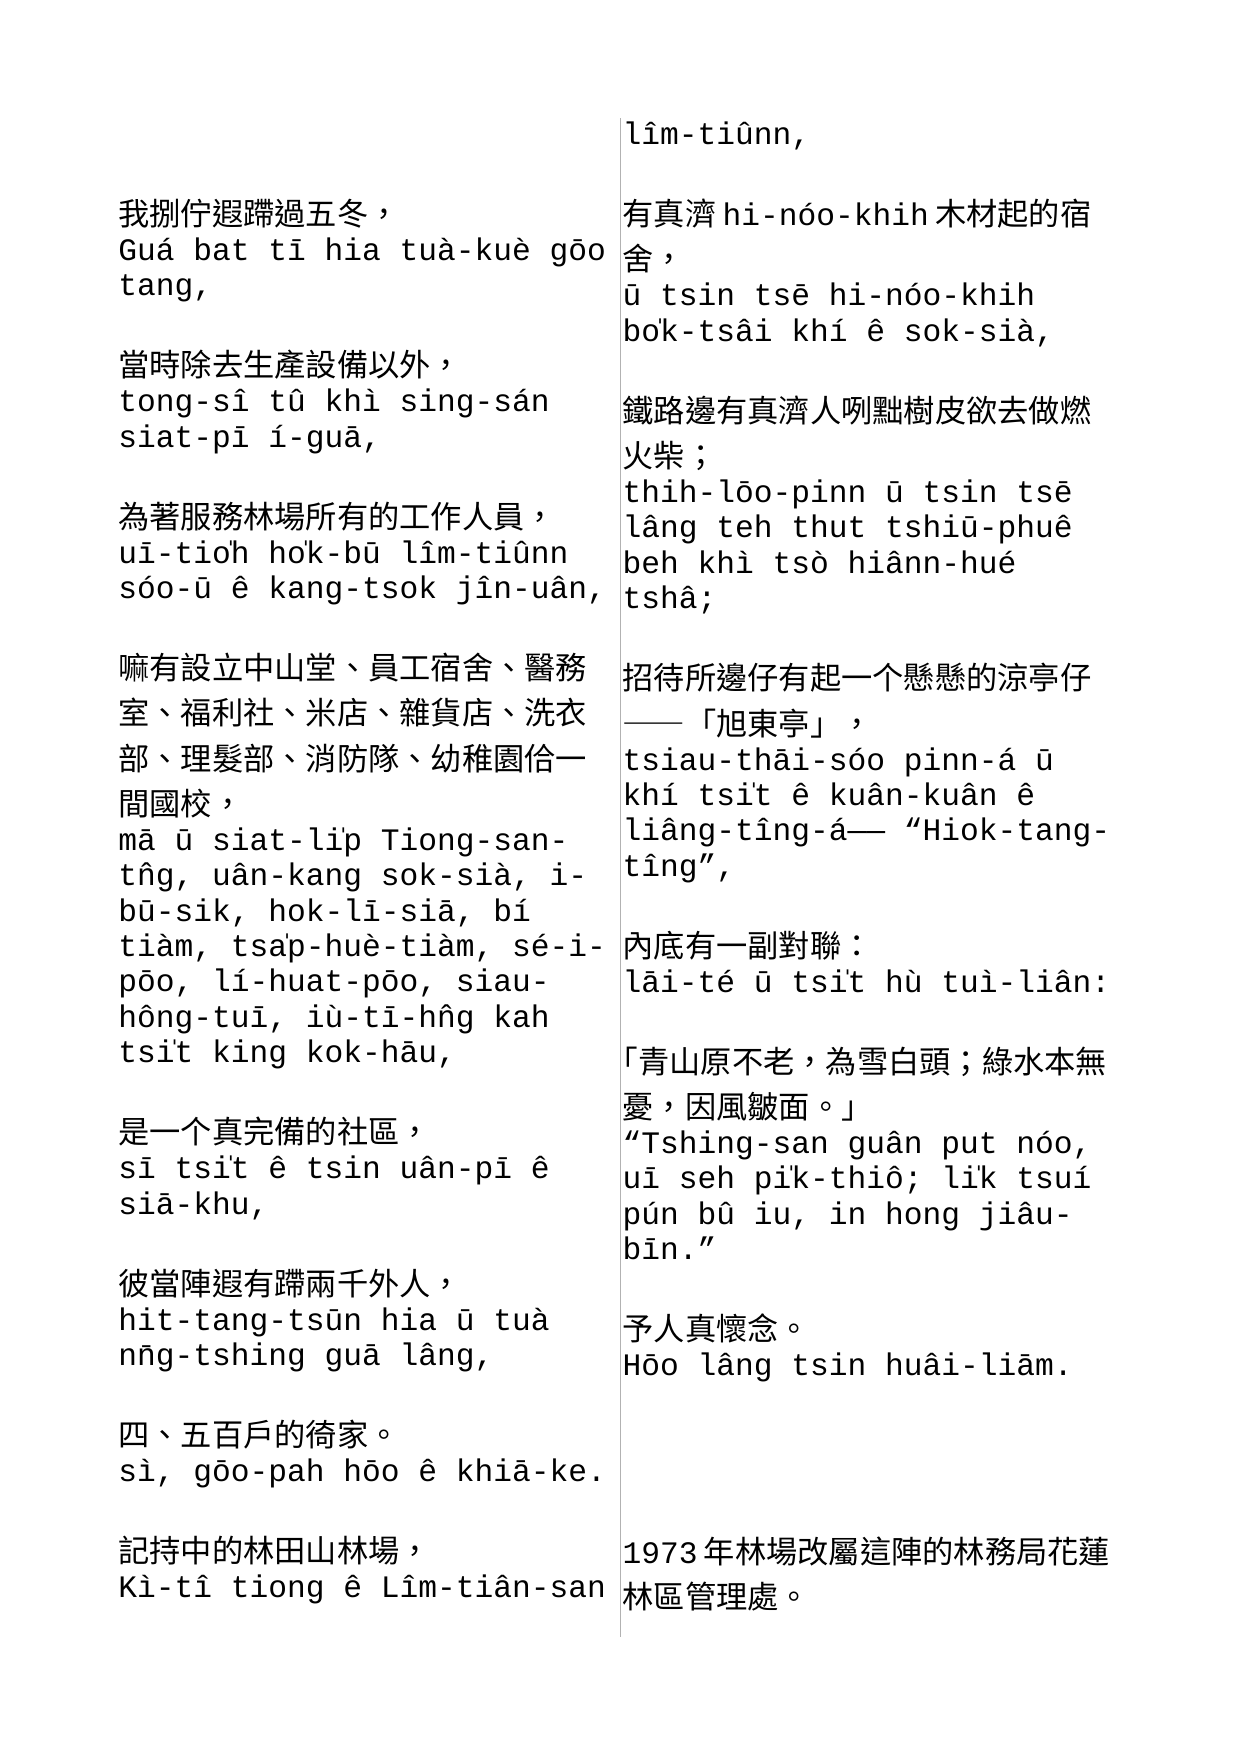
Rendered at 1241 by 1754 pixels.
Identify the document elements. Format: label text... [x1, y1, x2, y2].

text 嘛有設立中山堂、員工宿舍、醫務室、福利社、米店、雜貨店、洗衣部、理髮部、消防隊、幼稚園佮一間國校， [118, 643, 618, 824]
text sī tsi̍t ê tsin uân-pī ê siā-khu, [118, 1153, 618, 1223]
text 我捌佇遐蹛過五冬， [118, 189, 618, 234]
text hit-tang-tsūn hia ū tuà nn̄g-tshing guā lâng, [118, 1304, 618, 1375]
text 1973年林場改屬這陣的林務局花蓮林區管理處。 [622, 1527, 1122, 1618]
text 記持中的林田山林場， [118, 1526, 618, 1572]
text “Tshing-san guân put nóo, uī seh pi̍k-thiô; li̍k tsuí pún bû iu, in hong jiâu-bīn.” [622, 1127, 1122, 1269]
text Hōo lâng tsin huâi-liām. [622, 1350, 1122, 1385]
text thih-lōo-pinn ū tsin tsē lâng teh thut tshiū-phuê beh khì tsò hiânn-hué tshâ; [622, 476, 1122, 618]
text 予人真懷念。 [622, 1304, 1122, 1350]
text ū tsin tsē hi-nóo-khih bo̍k-tsâi khí ê sok-sià, [622, 280, 1122, 351]
text sì, gōo-pah hōo ê khiā-ke. [118, 1456, 618, 1491]
text lîm-tiûnn, [622, 118, 1122, 153]
text Guá bat tī hia tuà-kuè gōo tang, [118, 234, 618, 305]
text 內底有一副對聯： [622, 921, 1122, 966]
text mā ū siat-li̍p Tiong-san-tn̂g, uân-kang sok-sià, i-bū-sik, hok-lī-siā, bí tiàm, tsa̍p-huè-tiàm, sé-i-pōo, lí-huat-pōo, siau-hông-tuī, iù-tī-hn̂g kah tsi̍t king kok-hāu, [118, 824, 618, 1072]
text Kì-tî tiong ê Lîm-tiân-san [118, 1572, 618, 1607]
text lāi-té ū tsi̍t hù tuì-liân: [622, 966, 1122, 1002]
text 彼當陣遐有蹛兩千外人， [118, 1259, 618, 1304]
text 為著服務林場所有的工作人員， [118, 492, 618, 537]
text 鐵路邊有真濟人咧黜樹皮欲去做燃火柴； [622, 386, 1122, 476]
text 招待所邊仔有起一个懸懸的涼亭仔——「旭東亭」， [622, 653, 1122, 744]
text tsiau-thāi-sóo pinn-á ū khí tsi̍t ê kuân-kuân ê liâng-tîng-á—— “Hiok-tang-tîng”, [622, 744, 1122, 886]
text 是一个真完備的社區， [118, 1107, 618, 1153]
text 當時除去生產設備以外， [118, 340, 618, 386]
text 四、五百戶的徛家。 [118, 1410, 618, 1456]
text 有真濟hi-nóo-khih木材起的宿舍， [622, 189, 1122, 280]
text ｢青山原不老，為雪白頭；綠水本無憂，因風皺面。」 [622, 1037, 1122, 1127]
text uī-tio̍h ho̍k-bū lîm-tiûnn sóo-ū ê kang-tsok jîn-uân, [118, 537, 618, 608]
text tong-sî tû khì sing-sán siat-pī í-guā, [118, 386, 618, 456]
